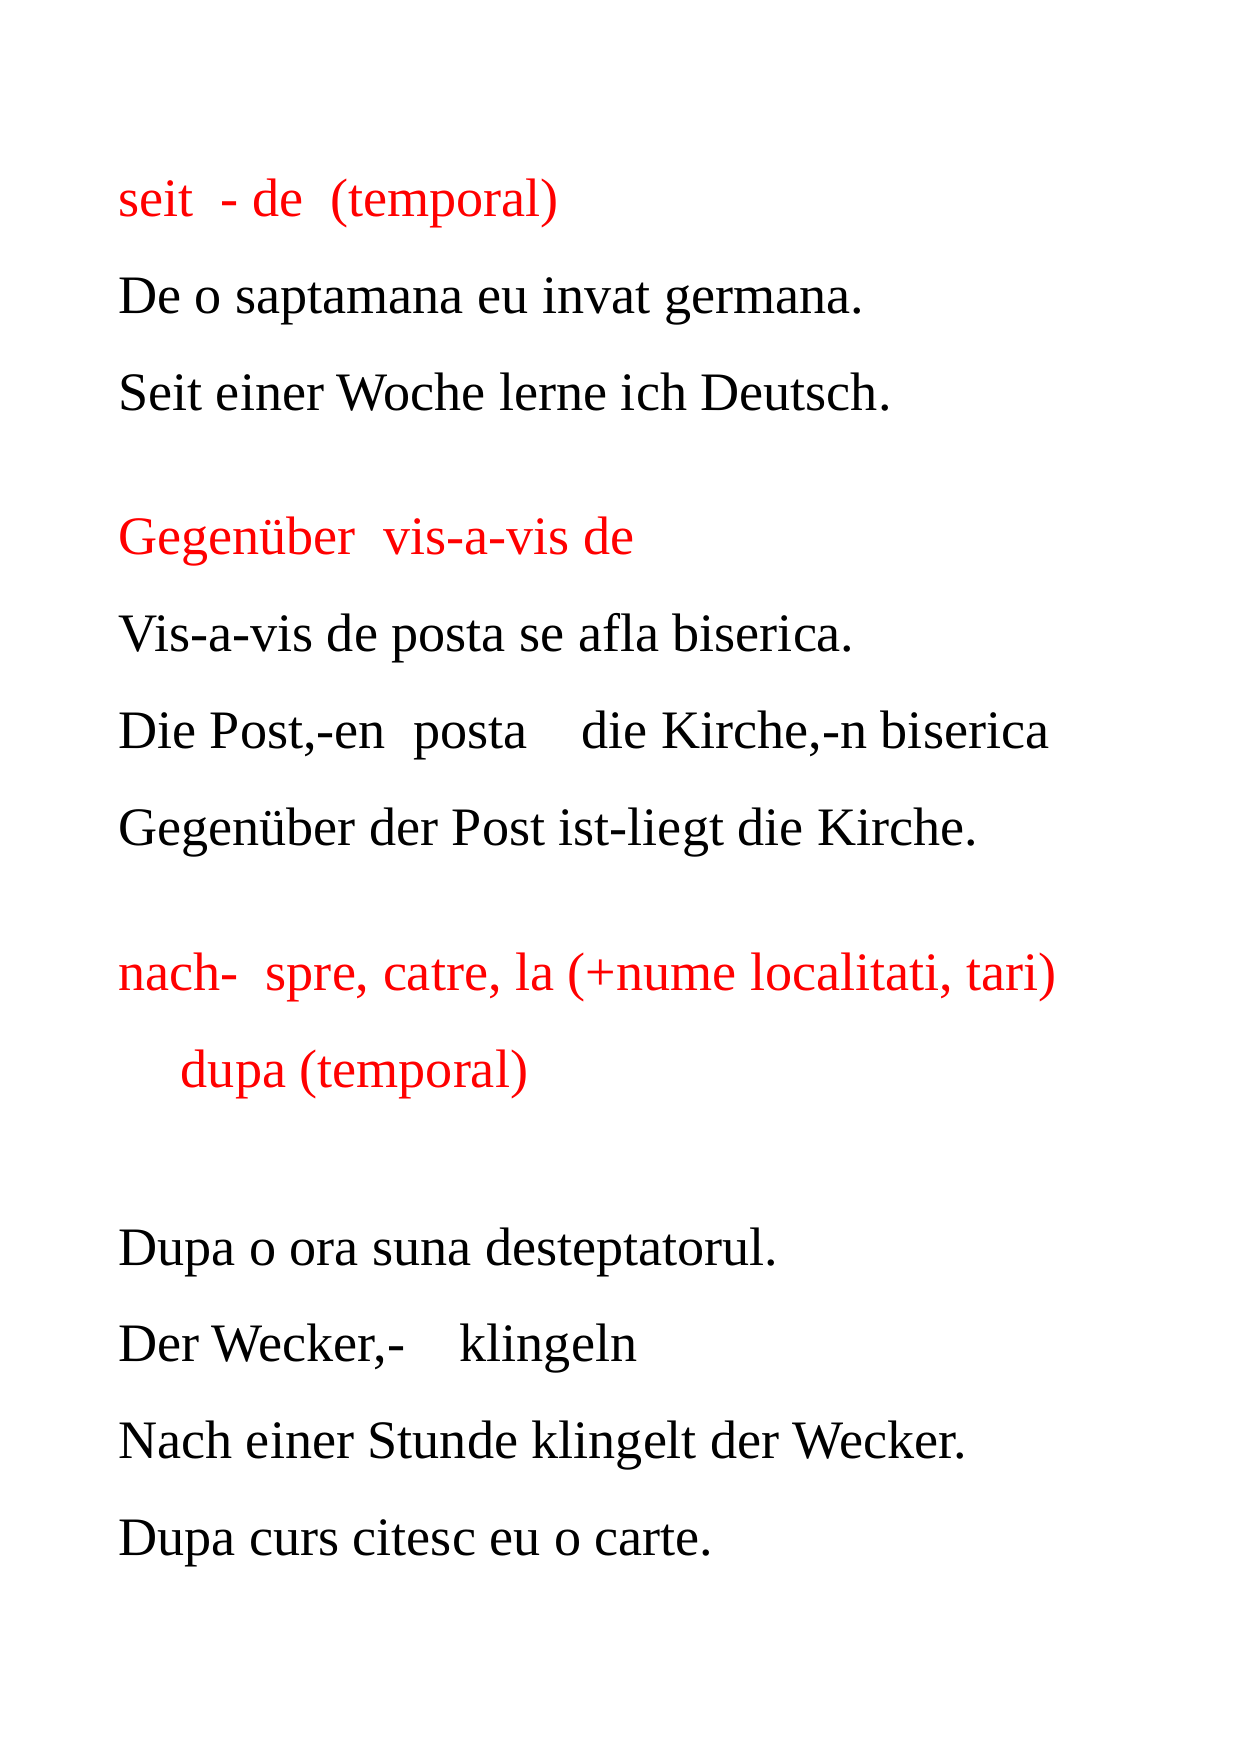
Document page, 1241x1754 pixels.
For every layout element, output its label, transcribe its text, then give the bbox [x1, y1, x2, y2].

text De o saptamana eu invat germana. [118, 263, 1122, 325]
text Gegenüber der Post ist-liegt die Kirche. [118, 795, 1122, 857]
text Dupa o ora suna desteptatorul. [118, 1214, 1122, 1277]
text nach- spre, catre, la (+nume localitati, tari) [118, 940, 1122, 1002]
text Nach einer Stunde klingelt der Wecker. [118, 1408, 1122, 1471]
text Die Post,-en posta die Kirche,-n biserica [118, 698, 1122, 761]
text Dupa curs citesc eu o carte. [118, 1505, 1122, 1568]
text Gegenüber vis-a-vis de [118, 504, 1122, 567]
text seit - de (temporal) [118, 166, 1122, 228]
text dupa (temporal) [118, 1037, 1122, 1099]
text Vis-a-vis de posta se afla biserica. [118, 601, 1122, 663]
text Der Wecker,- klingeln [118, 1311, 1122, 1374]
text Seit einer Woche lerne ich Deutsch. [118, 360, 1122, 422]
